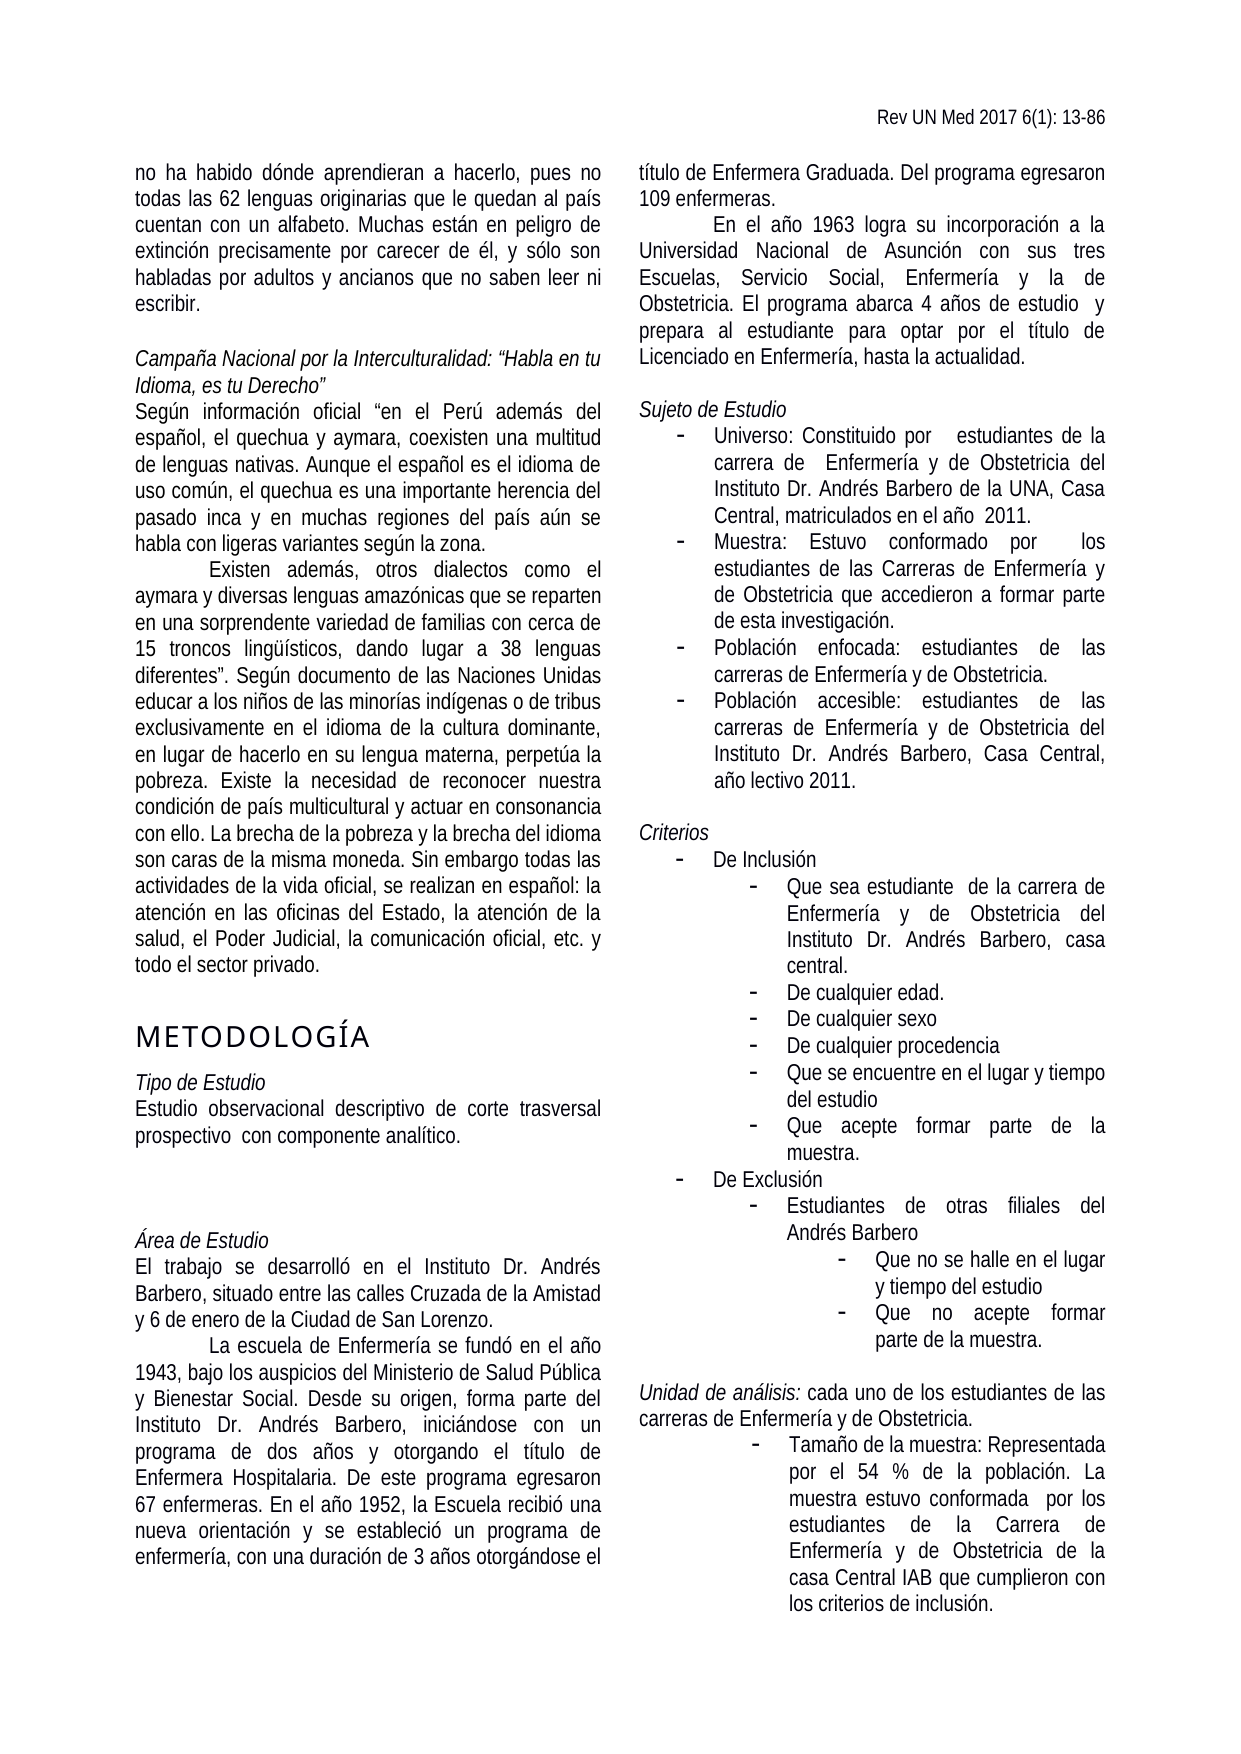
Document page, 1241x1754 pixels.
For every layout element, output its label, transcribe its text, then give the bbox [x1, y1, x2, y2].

text En el año 1963 logra su incorporación a la Universidad Nacional de Asunción con sus tres Escuelas, Servicio Social, Enfermería y la de Obstetricia. El programa abarca 4 años de estudio y prepara al estudiante para optar por el título de Licenciado en Enfermería, hasta la actualidad. [639, 211, 1106, 369]
text no ha habido dónde aprendieran a hacerlo, pues no todas las 62 lenguas originarias que le quedan al país cuentan con un alfabeto. Muchas están en peligro de extinción precisamente por carecer de él, y sólo son habladas por adultos y ancianos que no saben leer ni escribir. [135, 158, 601, 317]
text Campaña Nacional por la Interculturalidad: “Habla en tu Idioma, es tu Derecho” [135, 345, 601, 398]
list Tamaño de la muestra: Representada por el 54 % de la población. La muestra estuvo conformada por los estudiantes de la Carrera de Enfermería y de Obstetricia de la casa Central IAB que cumplieron con los criterios de inclusión. [751, 1431, 1106, 1616]
list Que no acepte formar parte de la muestra. [838, 1299, 1106, 1352]
subtitle METODOLOGÍA [135, 1017, 601, 1056]
text Sujeto de Estudio [639, 396, 1106, 422]
list De Exclusión [675, 1166, 1106, 1192]
text Área de Estudio [135, 1227, 601, 1253]
list Que se encuentre en el lugar y tiempo del estudio [749, 1059, 1106, 1112]
list Que acepte formar parte de la muestra. [749, 1112, 1106, 1166]
list Que sea estudiante de la carrera de Enfermería y de Obstetricia del Instituto Dr. Andrés Barbero, casa central. [749, 873, 1106, 978]
text título de Enfermera Graduada. Del programa egresaron 109 enfermeras. [639, 158, 1106, 211]
list De Inclusión [675, 846, 1106, 873]
text Existen además, otros dialectos como el aymara y diversas lenguas amazónicas que se reparten en una sorprendente variedad de familias con cerca de 15 troncos lingüísticos, dando lugar a 38 lenguas diferentes”. Según documento de las Naciones Unidas educar a los niños de las minorías indígenas o de tribus exclusivamente en el idioma de la cultura dominante, en lugar de hacerlo en su lengua materna, perpetúa la pobreza. Existe la necesidad de reconocer nuestra condición de país multicultural y actuar en consonancia con ello. La brecha de la pobreza y la brecha del idioma son caras de la misma moneda. Sin embargo todas las actividades de la vida oficial, se realizan en español: la atención en las oficinas del Estado, la atención de la salud, el Poder Judicial, la comunicación oficial, etc. y todo el sector privado. [135, 556, 601, 978]
list De cualquier procedencia [749, 1032, 1106, 1059]
text Estudio observacional descriptivo de corte trasversal prospectivo con componente analítico. [135, 1095, 601, 1148]
text Criterios [639, 819, 1106, 846]
list Que no se halle en el lugar y tiempo del estudio [838, 1246, 1106, 1299]
text Tipo de Estudio [135, 1069, 601, 1095]
list De cualquier edad. [749, 978, 1106, 1005]
list Muestra: Estuvo conformado por los estudiantes de las Carreras de Enfermería y de Obstetricia que accedieron a formar parte de esta investigación. [676, 528, 1106, 634]
list Universo: Constituido por estudiantes de la carrera de Enfermería y de Obstetricia del Instituto Dr. Andrés Barbero de la UNA, Casa Central, matriculados en el año 2011. [676, 422, 1106, 528]
text Según información oficial “en el Perú además del español, el quechua y aymara, coexisten una multitud de lenguas nativas. Aunque el español es el idioma de uso común, el quechua es una importante herencia del pasado inca y en muchas regiones del país aún se habla con ligeras variantes según la zona. [135, 398, 601, 556]
list Estudiantes de otras filiales del Andrés Barbero [749, 1192, 1106, 1246]
text El trabajo se desarrolló en el Instituto Dr. Andrés Barbero, situado entre las calles Cruzada de la Amistad y 6 de enero de la Ciudad de San Lorenzo. [135, 1253, 601, 1332]
list Población accesible: estudiantes de las carreras de Enfermería y de Obstetricia del Instituto Dr. Andrés Barbero, Casa Central, año lectivo 2011. [676, 687, 1106, 793]
list De cualquier sexo [749, 1005, 1106, 1032]
text Unidad de análisis: cada uno de los estudiantes de las carreras de Enfermería y de Obstetricia. [639, 1378, 1106, 1431]
text La escuela de Enfermería se fundó en el año 1943, bajo los auspicios del Ministerio de Salud Pública y Bienestar Social. Desde su origen, forma parte del Instituto Dr. Andrés Barbero, iniciándose con un programa de dos años y otorgando el título de Enfermera Hospitalaria. De este programa egresaron 67 enfermeras. En el año 1952, la Escuela recibió una nueva orientación y se estableció un programa de enfermería, con una duración de 3 años otorgándose el [135, 1332, 601, 1569]
list Población enfocada: estudiantes de las carreras de Enfermería y de Obstetricia. [676, 634, 1106, 687]
